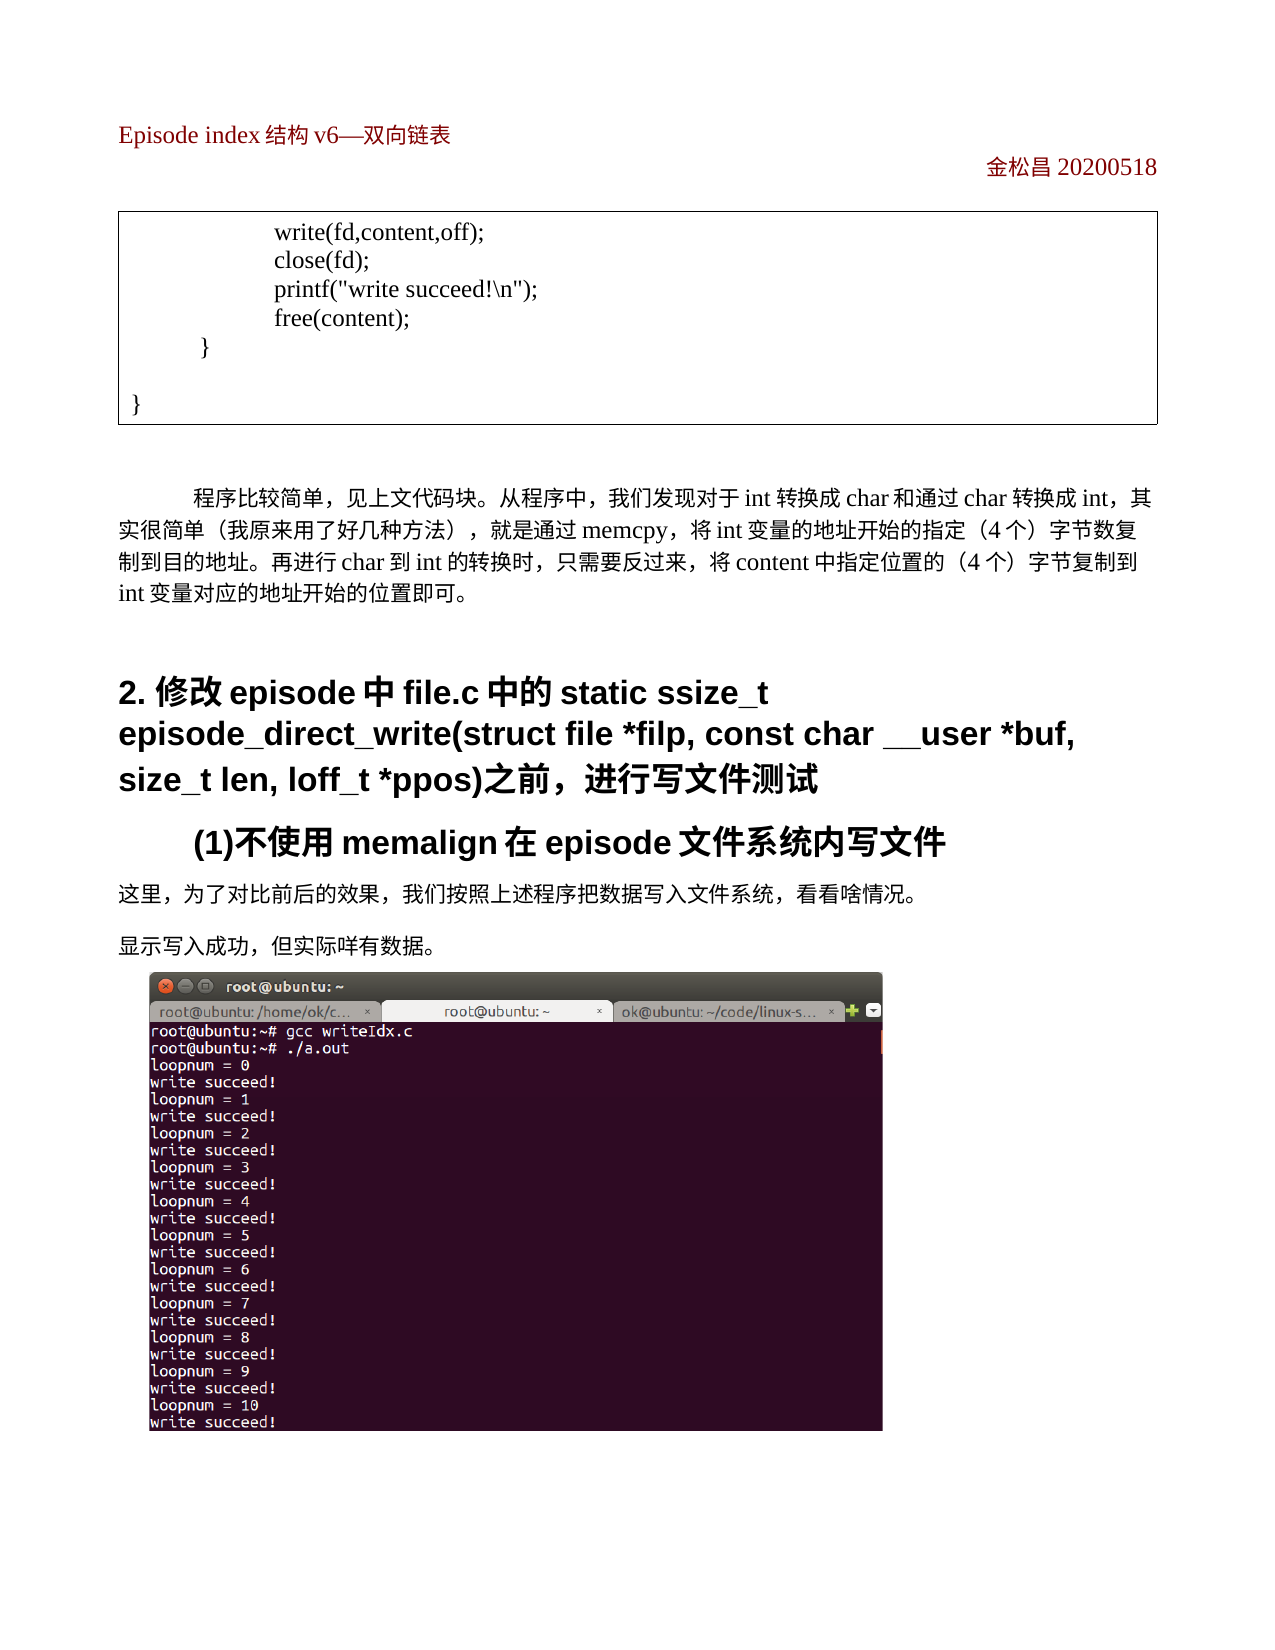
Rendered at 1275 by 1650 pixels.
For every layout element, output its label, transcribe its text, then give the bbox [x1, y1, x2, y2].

text 显示写入成功，但实际咩有数据。 [118, 929, 1157, 961]
picture [149, 972, 883, 1431]
table_header write(fd,content,off); close(fd); printf("write succeed!\n"); free(content); } } [119, 212, 1157, 424]
subtitle (1)不使用memalign在episode文件系统内写文件 [118, 816, 1157, 864]
text 2. 修改episode中file.c中的static ssize_t episode_direct_write(struct file *filp, const char __user *buf, size_t len, loff_t *ppos)之前，进行写文件测试 [118, 666, 1157, 801]
text 程序比较简单，见上文代码块。从程序中，我们发现对于int转换成char和通过char转换成int，其实很简单（我原来用了好几种方法），就是通过memcpy，将int变量的地址开始的指定（4个）字节数复制到目的地址。再进行char到int的转换时，只需要反过来，将content中指定位置的（4个）字节复制到int变量对应的地址开始的位置即可。 [118, 481, 1157, 608]
text 这里，为了对比前后的效果，我们按照上述程序把数据写入文件系统，看看啥情况。 [118, 877, 1157, 908]
